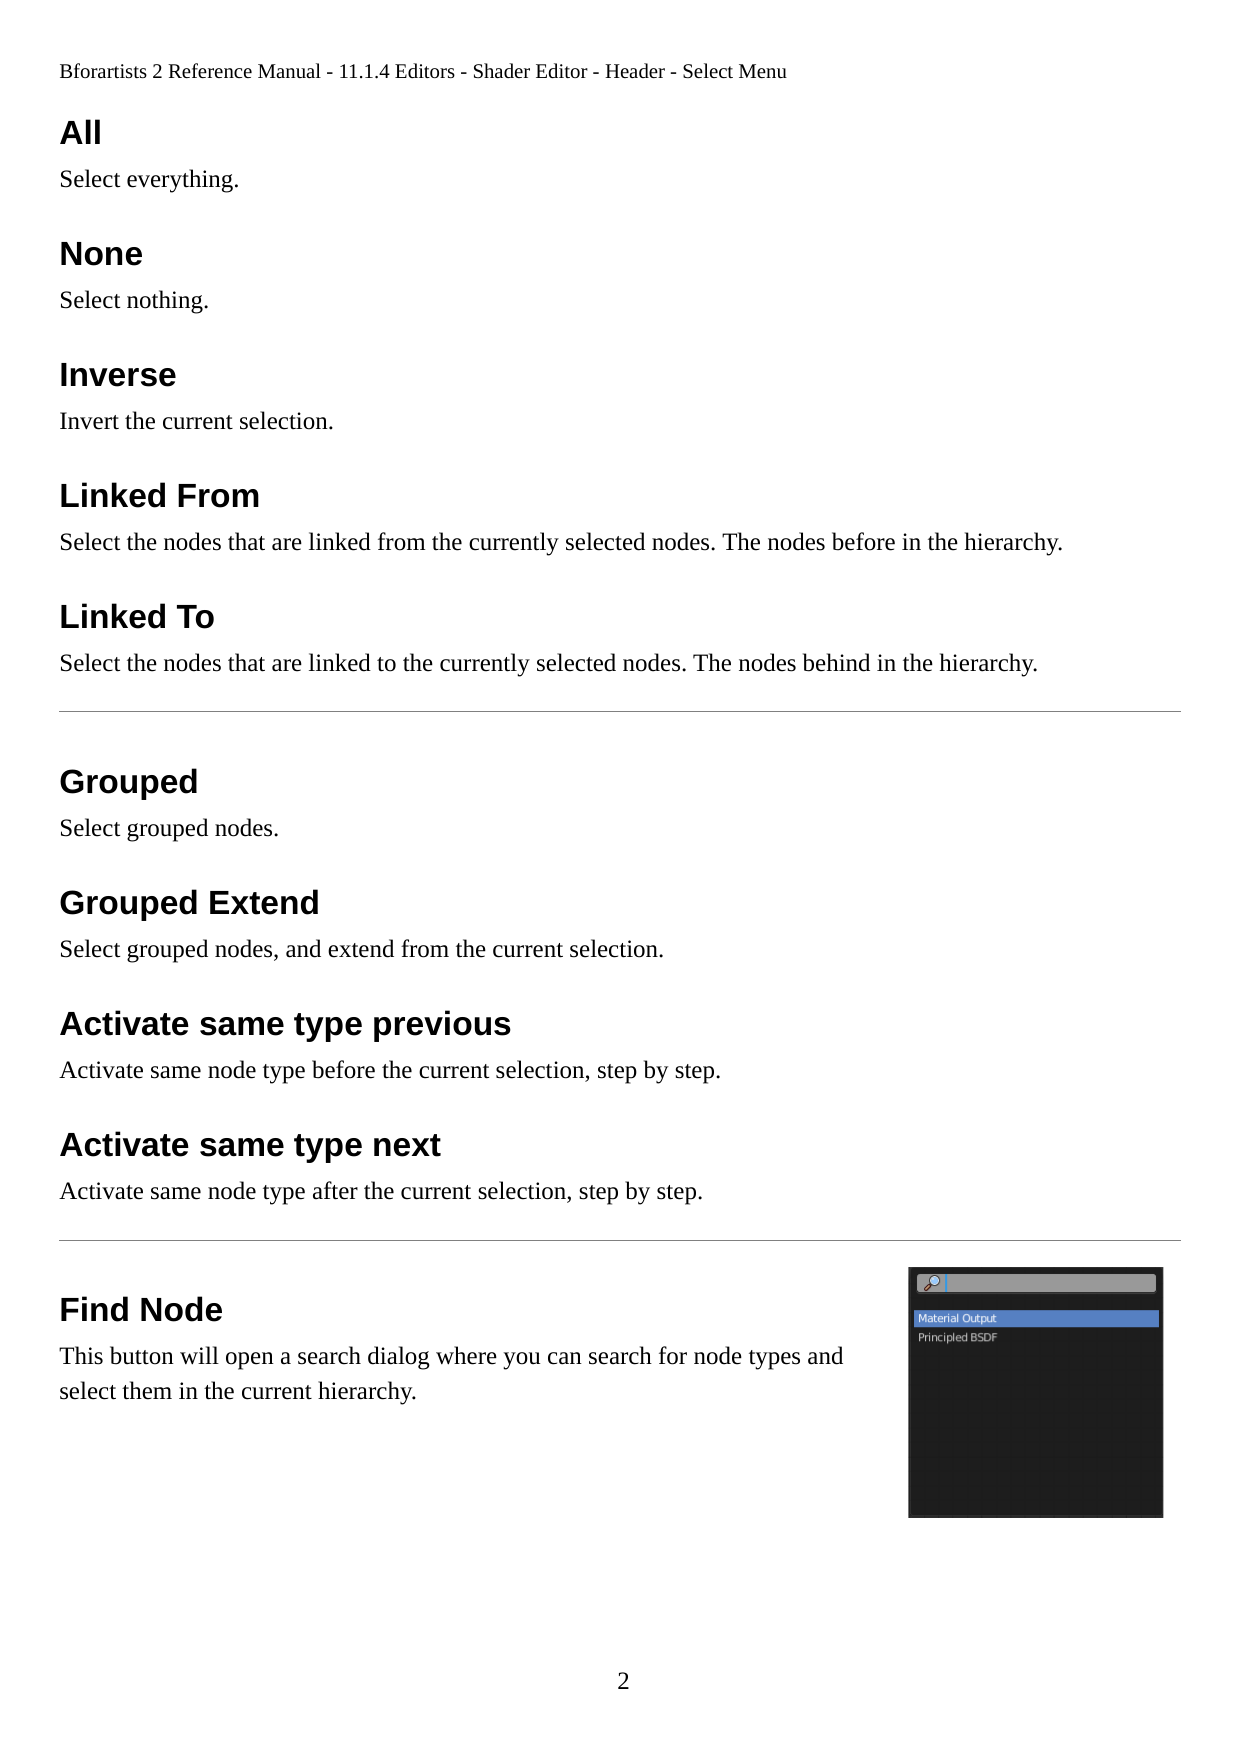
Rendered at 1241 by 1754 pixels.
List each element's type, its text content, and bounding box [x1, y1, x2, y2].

subtitle [1164, 1290, 1181, 1329]
text Select nothing. [59, 285, 1181, 313]
picture [908, 1267, 1164, 1518]
text Select grouped nodes, and extend from the current selection. [59, 934, 1181, 963]
text Activate same node type before the current selection, step by step. [59, 1055, 1181, 1084]
subtitle Activate same type previous [59, 1004, 1181, 1043]
text Activate same node type after the current selection, step by step. [59, 1176, 1181, 1205]
subtitle Inverse [59, 355, 1181, 393]
subtitle Linked To [59, 597, 1181, 635]
subtitle Grouped [59, 762, 1181, 801]
text Select the nodes that are linked to the currently selected nodes. The nodes behind in the hierarchy. [59, 648, 1181, 677]
subtitle Grouped Extend [59, 883, 1181, 922]
subtitle Find Node [59, 1290, 908, 1329]
text Invert the current selection. [59, 406, 1181, 434]
subtitle All [59, 113, 1181, 151]
text Select the nodes that are linked from the currently selected nodes. The nodes before in the hierarchy. [59, 527, 1181, 556]
text Select everything. [59, 164, 1181, 192]
text This button will open a search dialog where you can search for node types and select them in the current hierarchy. [59, 1341, 908, 1405]
subtitle Activate same type next [59, 1125, 1181, 1164]
subtitle Linked From [59, 476, 1181, 514]
text Select grouped nodes. [59, 813, 1181, 842]
subtitle None [59, 234, 1181, 272]
